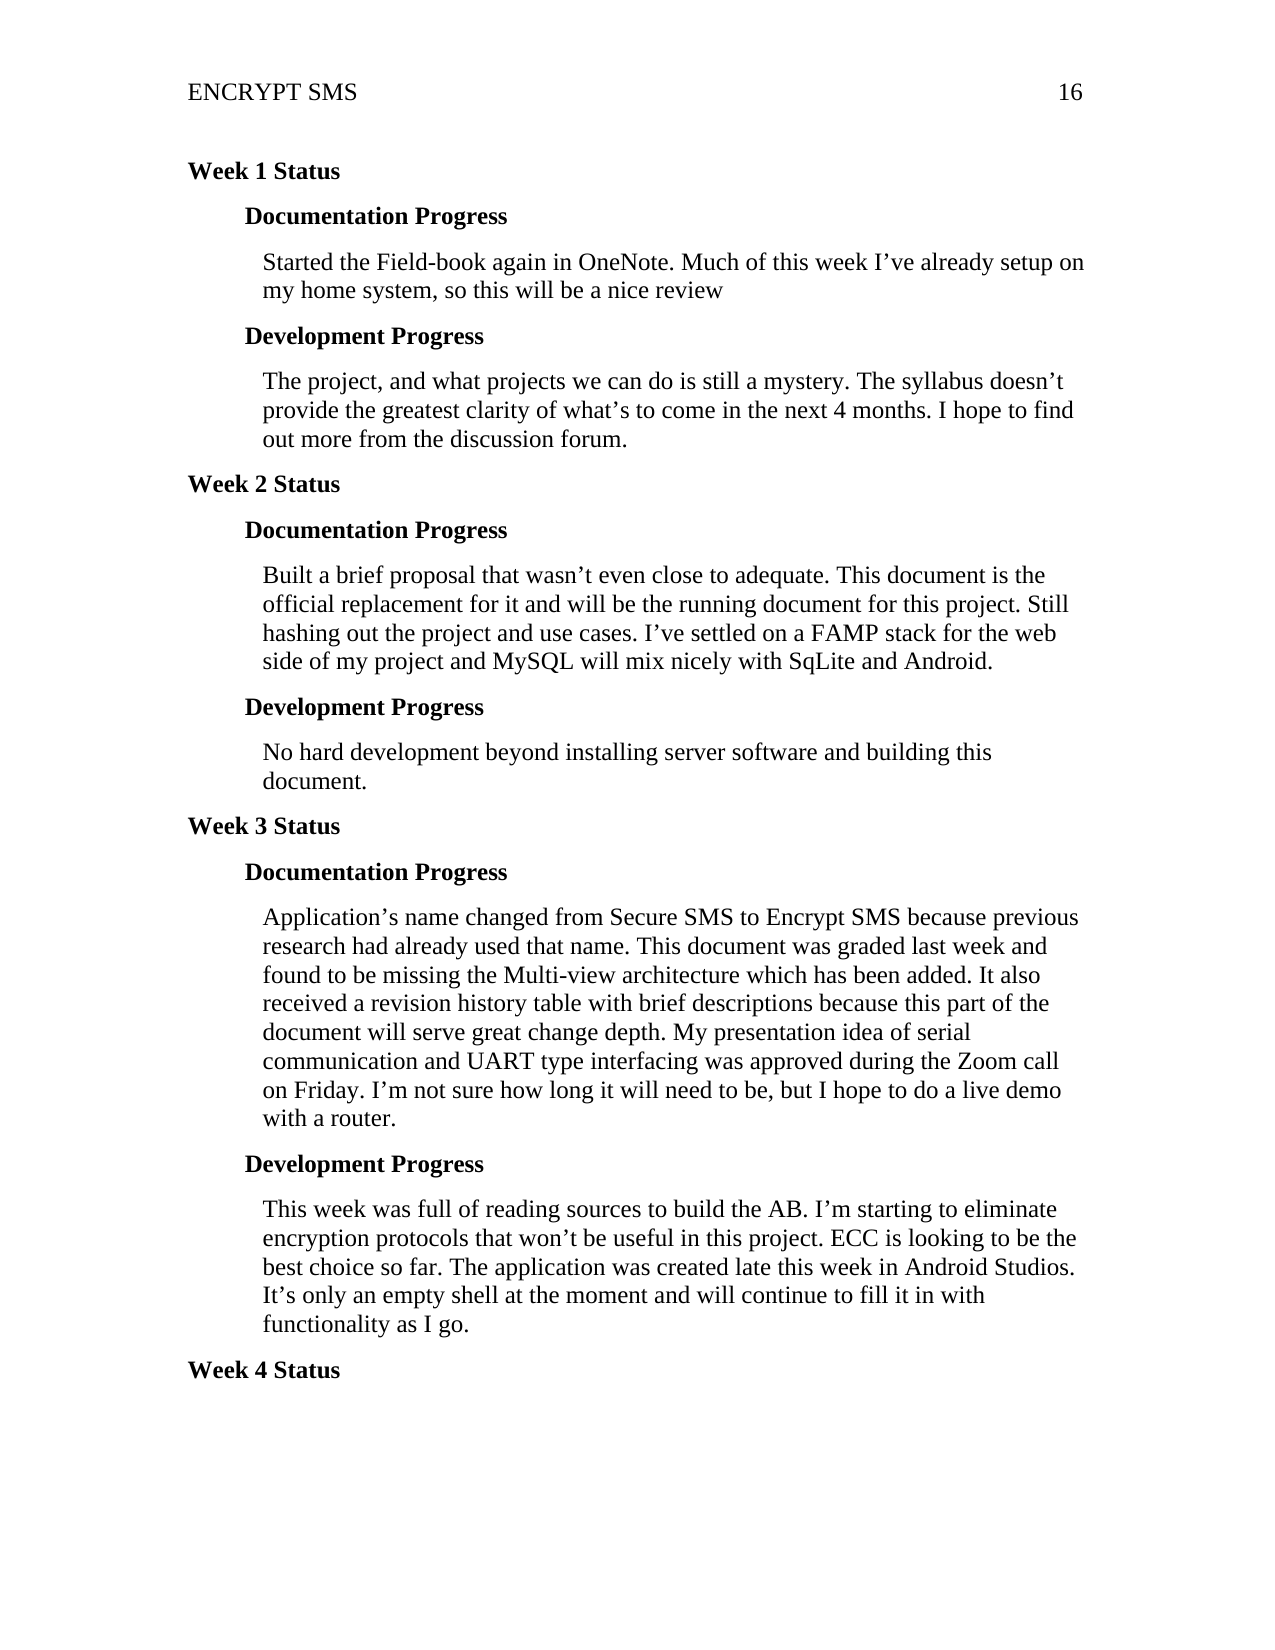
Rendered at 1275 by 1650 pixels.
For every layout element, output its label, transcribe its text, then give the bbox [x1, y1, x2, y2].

subtitle Week 2 Status [187, 469, 1087, 498]
text The project, and what projects we can do is still a mystery. The syllabus doesn’t provide the greatest clarity of what’s to come in the next 4 months. I hope to find out more from the discussion forum. [187, 366, 1087, 453]
subtitle Development Progress [244, 1149, 1087, 1178]
text Application’s name changed from Secure SMS to Encrypt SMS because previous research had already used that name. This document was graded last week and found to be missing the Multi-view architecture which has been added. It also received a revision history table with brief descriptions because this part of the document will serve great change depth. My presentation idea of serial communication and UART type interfacing was approved during the Zoom call on Friday. I’m not sure how long it will need to be, but I hope to do a live demo with a router. [187, 902, 1087, 1132]
subtitle Development Progress [244, 321, 1087, 350]
text Started the Field-book again in OneNote. Much of this week I’ve already setup on my home system, so this will be a nice review [187, 247, 1087, 304]
subtitle Week 1 Status [187, 156, 1087, 185]
subtitle Documentation Progress [244, 515, 1087, 543]
subtitle Documentation Progress [244, 857, 1087, 886]
text No hard development beyond installing server software and building this document. [187, 737, 1087, 795]
subtitle Week 3 Status [187, 811, 1087, 840]
text Built a brief proposal that wasn’t even close to adequate. This document is the official replacement for it and will be the running document for this project. Still hashing out the project and use cases. I’ve settled on a FAMP stack for the web side of my project and MySQL will mix nicely with SqLite and Android. [187, 560, 1087, 675]
subtitle Documentation Progress [244, 201, 1087, 230]
subtitle Week 4 Status [187, 1355, 1087, 1383]
subtitle Development Progress [244, 692, 1087, 721]
text This week was full of reading sources to build the AB. I’m starting to eliminate encryption protocols that won’t be useful in this project. ECC is looking to be the best choice so far. The application was created late this week in Android Studios. It’s only an empty shell at the moment and will continue to fill it in with functionality as I go. [187, 1194, 1087, 1338]
